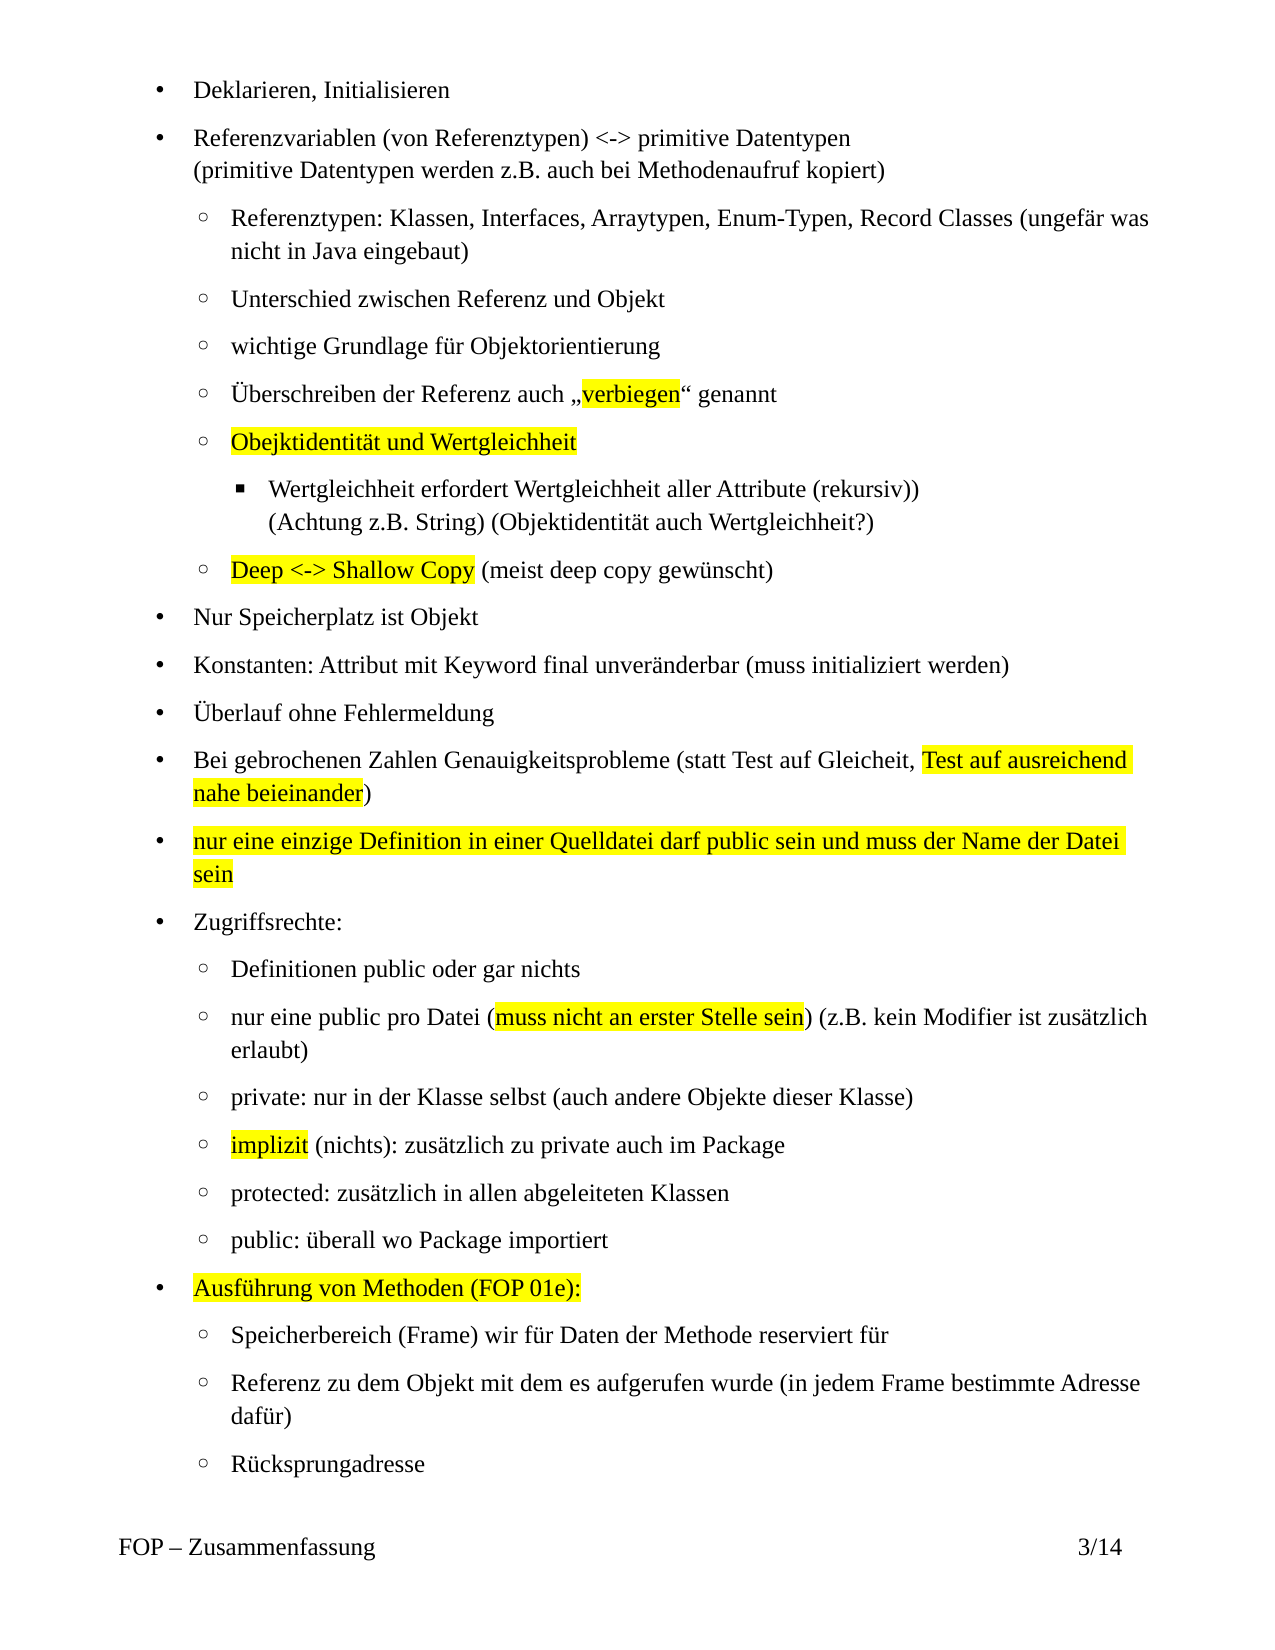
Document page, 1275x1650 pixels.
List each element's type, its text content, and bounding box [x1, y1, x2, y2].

list Zugriffsrechte: [156, 907, 1157, 935]
list Nur Speicherplatz ist Objekt [156, 602, 1157, 631]
list nur eine einzige Definition in einer Quelldatei darf public sein und muss der Name der Datei sein [156, 826, 1157, 888]
list Überlauf ohne Fehlermeldung [156, 698, 1157, 726]
list Definitionen public oder gar nichts [193, 954, 1157, 983]
list nur eine public pro Datei (muss nicht an erster Stelle sein) (z.B. kein Modifier ist zusätzlich erlaubt) [193, 1002, 1157, 1063]
list Referenzvariablen (von Referenztypen) <-> primitive Datentypen (primitive Datentypen werden z.B. auch bei Methodenaufruf kopiert) [156, 123, 1157, 184]
list protected: zusätzlich in allen abgeleiteten Klassen [193, 1178, 1157, 1206]
list Ausführung von Methoden (FOP 01e): [156, 1273, 1157, 1302]
list Unterschied zwischen Referenz und Objekt [193, 284, 1157, 313]
list Speicherbereich (Frame) wir für Daten der Methode reserviert für [193, 1320, 1157, 1349]
list Deep <-> Shallow Copy (meist deep copy gewünscht) [193, 555, 1157, 584]
list Obejktidentität und Wertgleichheit [193, 427, 1157, 455]
list private: nur in der Klasse selbst (auch andere Objekte dieser Klasse) [193, 1082, 1157, 1111]
list implizit (nichts): zusätzlich zu private auch im Package [193, 1130, 1157, 1159]
list public: überall wo Package importiert [193, 1225, 1157, 1254]
list Deklarieren, Initialisieren [156, 75, 1157, 104]
list Wertgleichheit erfordert Wertgleichheit aller Attribute (rekursiv)) (Achtung z.B. String) (Objektidentität auch Wertgleichheit?) [231, 474, 1157, 536]
list Überschreiben der Referenz auch „verbiegen“ genannt [193, 379, 1157, 408]
list wichtige Grundlage für Objektorientierung [193, 331, 1157, 360]
list Referenz zu dem Objekt mit dem es aufgerufen wurde (in jedem Frame bestimmte Adresse dafür) [193, 1368, 1157, 1430]
list Referenztypen: Klassen, Interfaces, Arraytypen, Enum-Typen, Record Classes (ungefär was nicht in Java eingebaut) [193, 203, 1157, 265]
list Rücksprungadresse [193, 1449, 1157, 1477]
list Bei gebrochenen Zahlen Genauigkeitsprobleme (statt Test auf Gleicheit, Test auf ausreichend nahe beieinander) [156, 745, 1157, 807]
list Konstanten: Attribut mit Keyword final unveränderbar (muss initializiert werden) [156, 650, 1157, 679]
